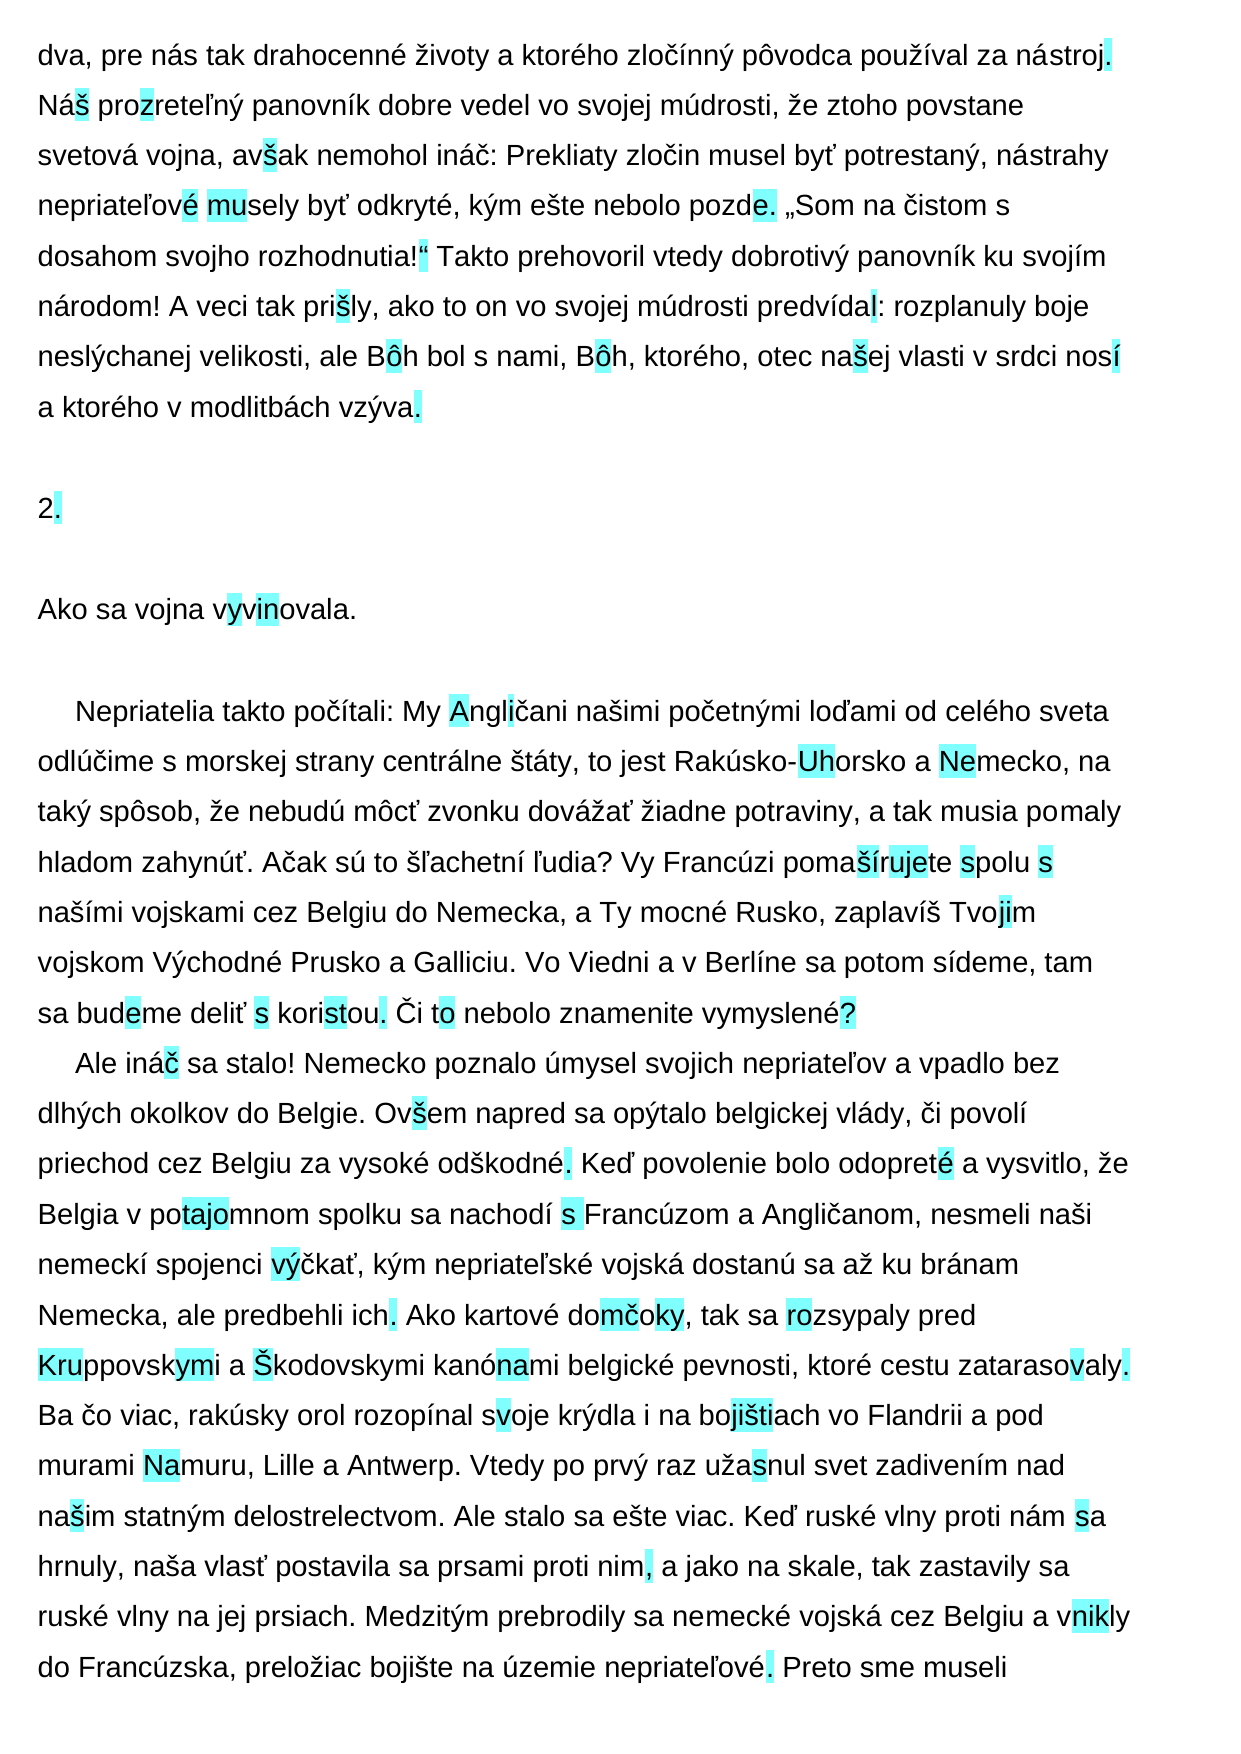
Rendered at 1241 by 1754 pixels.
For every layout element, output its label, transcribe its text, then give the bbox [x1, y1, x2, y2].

text Ale ináč sa stalo! Nemecko poznalo úmysel svojich nepriateľov a vpadlo bez dlhých okolkov do Belgie. Ovšem napred sa opýtalo belgickej vlády, či povolí priechod cez Belgiu za vysoké odškodné. Keď povolenie bolo odopreté a vysvitlo, že Belgia v potajomnom spolku sa nachodí s Francúzom a Angličanom, nesmeli naši nemeckí spojenci výčkať, kým nepriateľské vojská dostanú sa až ku bránam Nemecka, ale predbehli ich. Ako kartové domčoky, tak sa rozsypaly pred Kruppovskymi a Škodovskymi kanónami belgické pevnosti, ktoré cestu zatarasovaly. Ba čo viac, ra­kúsky orol rozopínal svoje krýdla i na bojištiach vo Flandrii a pod murami Namuru, Lille a Antwerp. Vtedy po prvý raz užasnul svet zadivením nad našim statným delostrelectvom. Ale stalo sa ešte viac. Keď ruské vlny proti nám sa hrnuly, naša vlasť postavila sa prsami proti nim, a jako na skale, tak zastavily sa ruské vlny na jej prsiach. Medzitým prebrodily sa ne­mecké vojská cez Belgiu a vnikly do Francúzska, preložiac bojište na územie nepriateľové. Preto sme museli [37, 1046, 1130, 1683]
subtitle Ako sa vojna vyvinovala. [37, 592, 1130, 626]
text dva, pre nás tak drahocenné životy a ktorého zločínný pôvodca používal za ná­stroj. Náš prozreteľný panovník dobre vedel vo svojej múdrosti, že ztoho povstane svetová vojna, avšak nemohol ináč: Prekliaty zločin musel byť potrestaný, ná­strahy nepriateľové musely byť odkryté, kým ešte nebolo pozde. „Som na čistom s dosahom svojho rozhodnutia!“ Takto prehovoril vtedy dobrotivý panovník ku svojím národom! A veci tak prišly, ako to on vo svojej múdrosti predvídal: rozplanuly boje neslýchanej velikosti, ale Bôh bol s nami, Bôh, ktorého, otec našej vlasti v srdci nosí a ktorého v modlitbách vzýva. [37, 37, 1130, 423]
text 2. [37, 491, 1130, 524]
text Nepriatelia takto počítali: My Angličani našimi početnými loďami od celého sveta odlúčime s morskej strany centrálne štáty, to jest Rakúsko-Uhorsko a Nemecko, na taký spôsob, že nebudú môcť zvonku dovážať žiadne potraviny, a tak musia po­maly hladom zahynúť. Ačak sú to šľachetní ľudia? Vy Francúzi pomašírujete spolu s našími vojskami cez Belgiu do Nemecka, a Ty mocné Rusko, zaplavíš Tvojim vojskom Východné Prusko a Galliciu. Vo Viedni a v Berlíne sa potom sídeme, tam sa budeme deliť s koristou. Či to nebolo zna­menite vymyslené? [37, 694, 1130, 1029]
